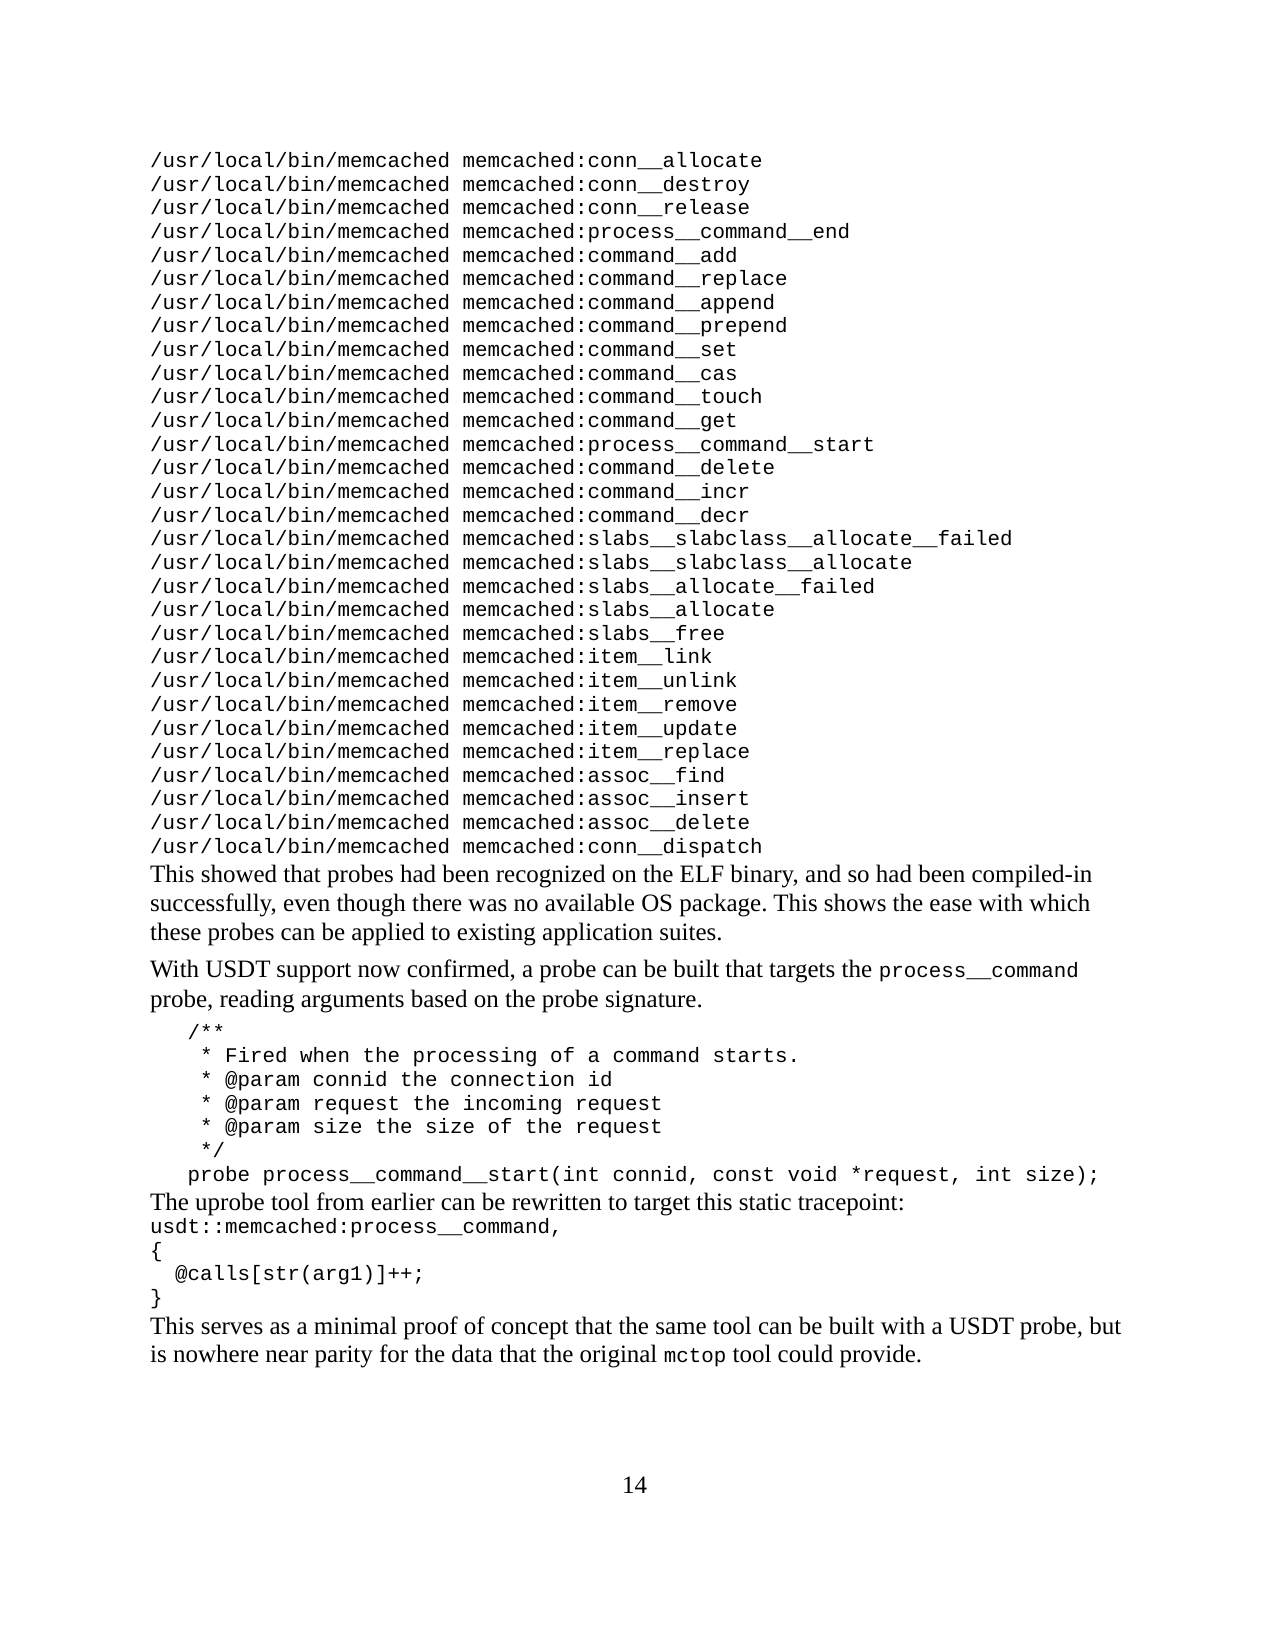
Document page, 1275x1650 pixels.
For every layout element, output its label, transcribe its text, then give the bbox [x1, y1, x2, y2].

text usdt::memcached:process__command, [150, 1216, 1125, 1240]
text * @param connid the connection id [150, 1069, 1125, 1093]
text * @param request the incoming request [150, 1093, 1125, 1116]
text /usr/local/bin/memcached memcached:conn__release [150, 197, 1125, 221]
text /usr/local/bin/memcached memcached:command__incr [150, 481, 1125, 505]
text /usr/local/bin/memcached memcached:conn__dispatch [150, 836, 1125, 859]
text /usr/local/bin/memcached memcached:slabs__allocate__failed [150, 576, 1125, 599]
text /usr/local/bin/memcached memcached:item__remove [150, 694, 1125, 717]
text * @param size the size of the request [150, 1116, 1125, 1140]
text /usr/local/bin/memcached memcached:item__replace [150, 741, 1125, 765]
text probe process__command__start(int connid, const void *request, int size); [150, 1164, 1125, 1187]
text /usr/local/bin/memcached memcached:item__link [150, 647, 1125, 670]
text /usr/local/bin/memcached memcached:command__delete [150, 457, 1125, 481]
text /usr/local/bin/memcached memcached:assoc__insert [150, 788, 1125, 812]
text /usr/local/bin/memcached memcached:slabs__slabclass__allocate__failed [150, 528, 1125, 552]
text This showed that probes had been recognized on the ELF binary, and so had been compiled-in successfully, even though there was no available OS package. This shows the ease with which these probes can be applied to existing application suites. [150, 859, 1125, 946]
text /usr/local/bin/memcached memcached:command__get [150, 410, 1125, 434]
text /usr/local/bin/memcached memcached:command__append [150, 292, 1125, 316]
text { [150, 1240, 1125, 1263]
text /usr/local/bin/memcached memcached:item__update [150, 717, 1125, 741]
text With USDT support now confirmed, a probe can be built that targets the process__command probe, reading arguments based on the probe signature. [150, 954, 1125, 1013]
text This serves as a minimal proof of concept that the same tool can be built with a USDT probe, but is nowhere near parity for the data that the original mctop tool could provide. [150, 1311, 1125, 1369]
text /usr/local/bin/memcached memcached:command__set [150, 339, 1125, 363]
text /usr/local/bin/memcached memcached:command__touch [150, 386, 1125, 410]
text /usr/local/bin/memcached memcached:process__command__start [150, 434, 1125, 457]
text * Fired when the processing of a command starts. [150, 1046, 1125, 1069]
text The uprobe tool from earlier can be rewritten to target this static tracepoint: [150, 1187, 1125, 1216]
text /usr/local/bin/memcached memcached:command__prepend [150, 316, 1125, 339]
text /usr/local/bin/memcached memcached:conn__allocate [150, 150, 1125, 174]
text /usr/local/bin/memcached memcached:assoc__delete [150, 812, 1125, 836]
text /** [150, 1022, 1125, 1046]
text /usr/local/bin/memcached memcached:process__command__end [150, 221, 1125, 244]
text /usr/local/bin/memcached memcached:command__cas [150, 363, 1125, 386]
text /usr/local/bin/memcached memcached:conn__destroy [150, 174, 1125, 197]
text /usr/local/bin/memcached memcached:command__replace [150, 268, 1125, 292]
text /usr/local/bin/memcached memcached:command__decr [150, 505, 1125, 528]
text /usr/local/bin/memcached memcached:command__add [150, 244, 1125, 268]
text */ [150, 1140, 1125, 1164]
text /usr/local/bin/memcached memcached:assoc__find [150, 765, 1125, 788]
text /usr/local/bin/memcached memcached:slabs__allocate [150, 599, 1125, 623]
text /usr/local/bin/memcached memcached:slabs__slabclass__allocate [150, 552, 1125, 576]
text /usr/local/bin/memcached memcached:slabs__free [150, 623, 1125, 647]
text @calls[str(arg1)]++; [150, 1263, 1125, 1287]
text /usr/local/bin/memcached memcached:item__unlink [150, 670, 1125, 694]
text } [150, 1287, 1125, 1311]
